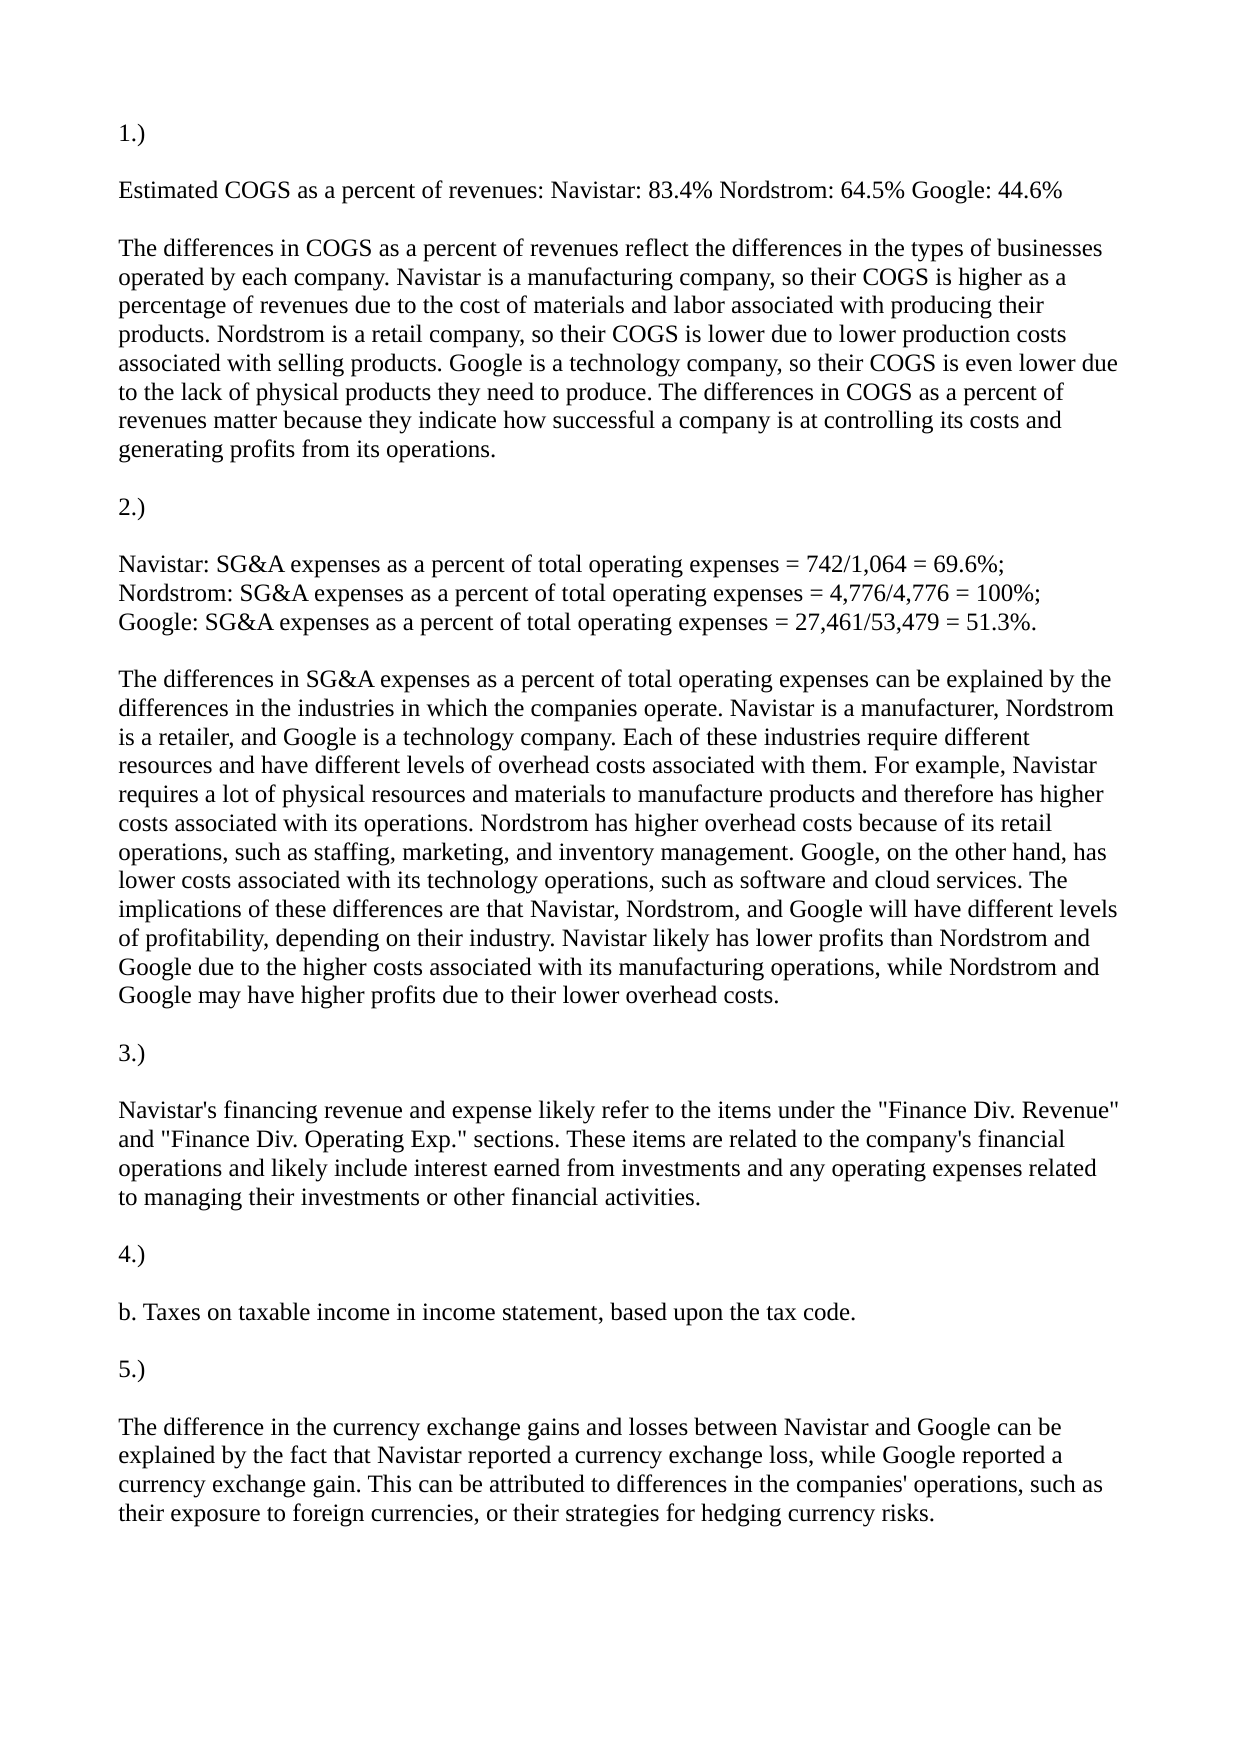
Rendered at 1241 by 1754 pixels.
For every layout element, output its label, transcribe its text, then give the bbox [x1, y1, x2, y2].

text The differences in SG&A expenses as a percent of total operating expenses can be explained by the differences in the industries in which the companies operate. Navistar is a manufacturer, Nordstrom is a retailer, and Google is a technology company. Each of these industries require different resources and have different levels of overhead costs associated with them. For example, Navistar requires a lot of physical resources and materials to manufacture products and therefore has higher costs associated with its operations. Nordstrom has higher overhead costs because of its retail operations, such as staffing, marketing, and inventory management. Google, on the other hand, has lower costs associated with its technology operations, such as software and cloud services. The implications of these differences are that Navistar, Nordstrom, and Google will have different levels of profitability, depending on their industry. Navistar likely has lower profits than Nordstrom and Google due to the higher costs associated with its manufacturing operations, while Nordstrom and Google may have higher profits due to their lower overhead costs. [118, 664, 1122, 1009]
text 3.) [118, 1038, 1122, 1067]
text 4.) [118, 1239, 1122, 1268]
text 1.) [118, 118, 1122, 147]
text The difference in the currency exchange gains and losses between Navistar and Google can be explained by the fact that Navistar reported a currency exchange loss, while Google reported a currency exchange gain. This can be attributed to differences in the companies' operations, such as their exposure to foreign currencies, or their strategies for hedging currency risks. [118, 1412, 1122, 1527]
text Navistar: SG&A expenses as a percent of total operating expenses = 742/1,064 = 69.6%; Nordstrom: SG&A expenses as a percent of total operating expenses = 4,776/4,776 = 100%; Google: SG&A expenses as a percent of total operating expenses = 27,461/53,479 = 51.3%. [118, 549, 1122, 636]
text 5.) [118, 1354, 1122, 1383]
text Navistar's financing revenue and expense likely refer to the items under the "Finance Div. Revenue" and "Finance Div. Operating Exp." sections. These items are related to the company's financial operations and likely include interest earned from investments and any operating expenses related to managing their investments or other financial activities. [118, 1096, 1122, 1211]
text b. Taxes on taxable income in income statement, based upon the tax code. [118, 1297, 1122, 1326]
text Estimated COGS as a percent of revenues: Navistar: 83.4% Nordstrom: 64.5% Google: 44.6% [118, 176, 1122, 204]
text The differences in COGS as a percent of revenues reflect the differences in the types of businesses operated by each company. Navistar is a manufacturing company, so their COGS is higher as a percentage of revenues due to the cost of materials and labor associated with producing their products. Nordstrom is a retail company, so their COGS is lower due to lower production costs associated with selling products. Google is a technology company, so their COGS is even lower due to the lack of physical products they need to produce. The differences in COGS as a percent of revenues matter because they indicate how successful a company is at controlling its costs and generating profits from its operations. [118, 233, 1122, 463]
text 2.) [118, 492, 1122, 521]
